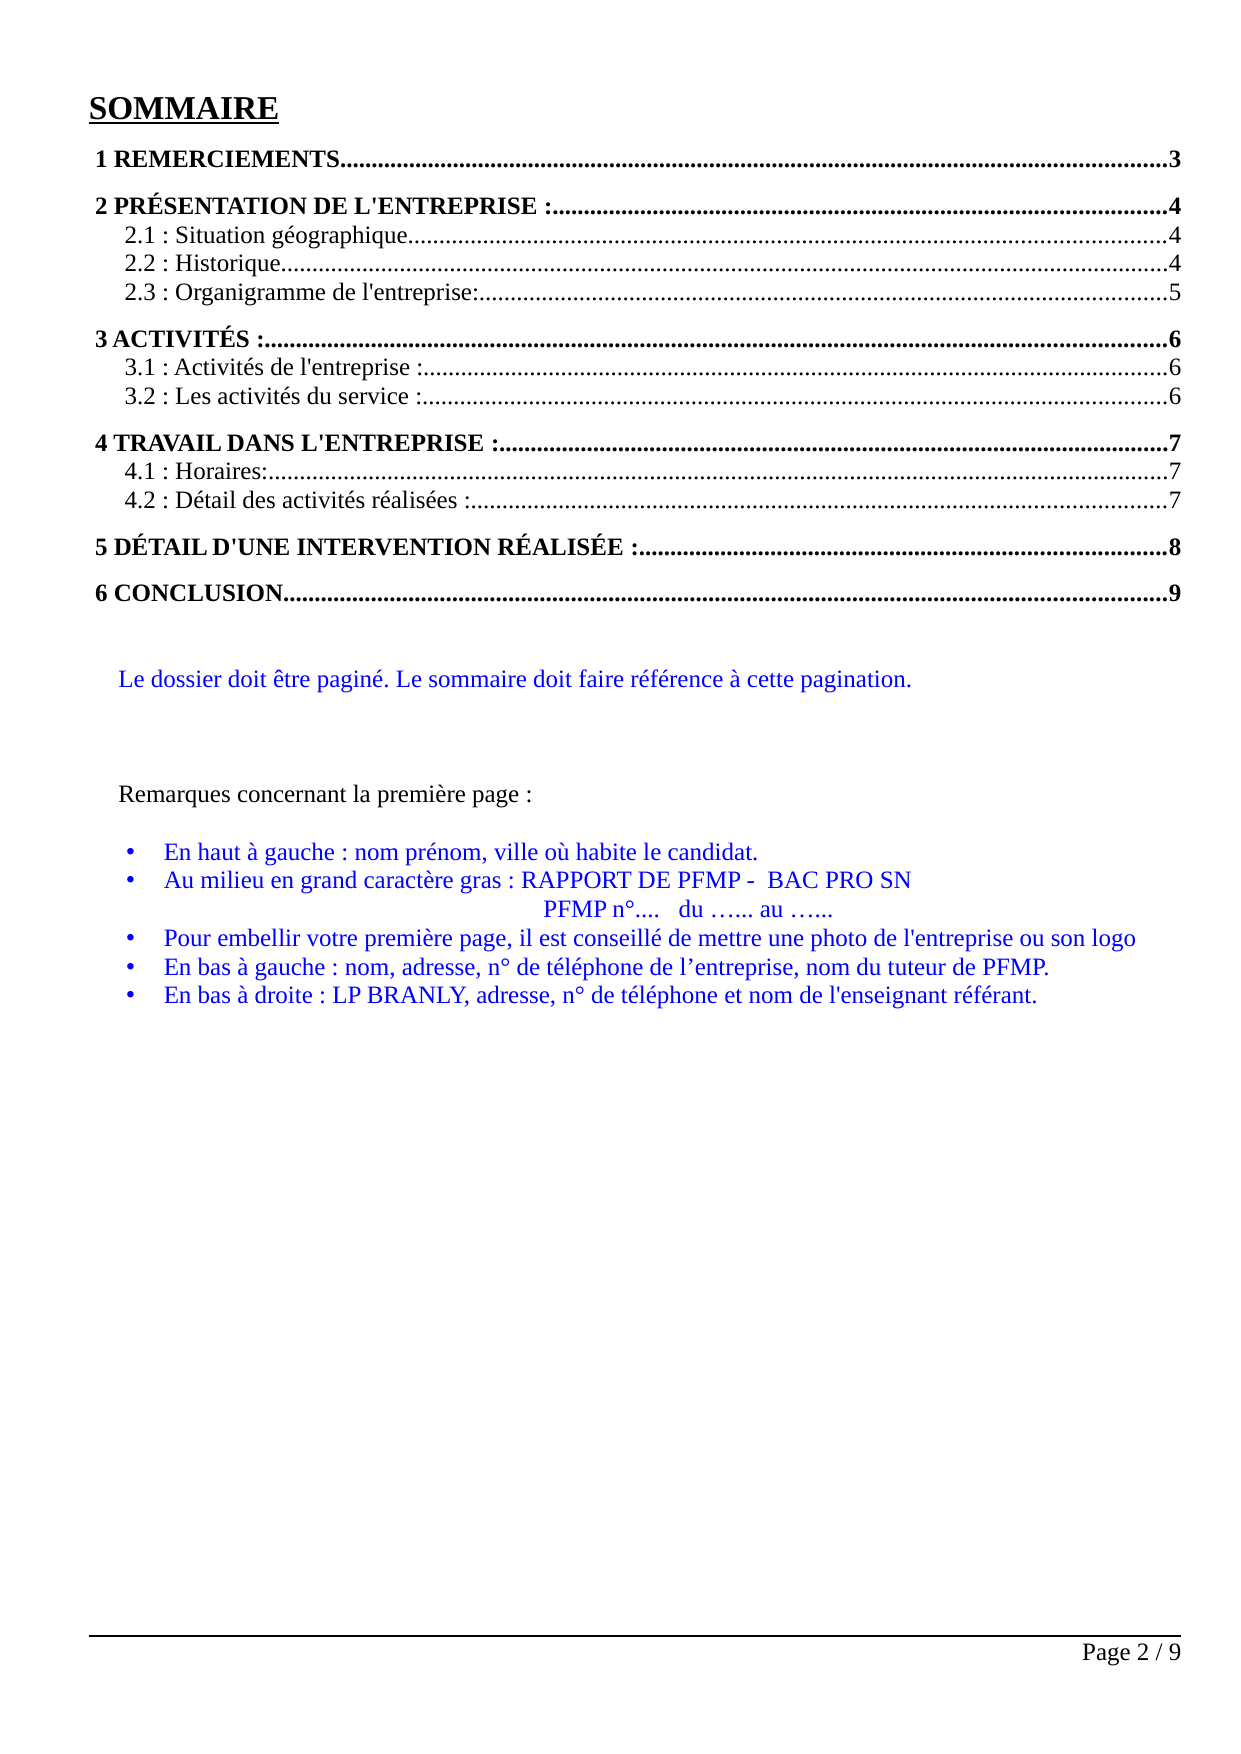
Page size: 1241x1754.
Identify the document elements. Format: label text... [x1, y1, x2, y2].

text 5 Détail d'une intervention réalisée : 8 [88, 532, 1181, 560]
text 3 Activités : 6 [88, 324, 1181, 352]
text 3.2 : Les activités du service : 6 [118, 381, 1181, 410]
list En bas à droite : LP BRANLY, adresse, n° de téléphone et nom de l'enseignant référant. [126, 981, 1181, 1009]
text Le dossier doit être paginé. Le sommaire doit faire référence à cette pagination. [88, 664, 1181, 693]
text 6 CONCLUSION 9 [88, 578, 1181, 607]
text 3.1 : Activités de l'entreprise : 6 [118, 352, 1181, 381]
list Pour embellir votre première page, il est conseillé de mettre une photo de l'entreprise ou son logo [126, 923, 1181, 952]
list En bas à gauche : nom, adresse, n° de téléphone de l’entreprise, nom du tuteur de PFMP. [126, 952, 1181, 981]
subtitle Sommaire [88, 88, 1181, 127]
text 2.3 : Organigramme de l'entreprise: 5 [118, 277, 1181, 306]
text 4.2 : Détail des activités réalisées : 7 [118, 485, 1181, 514]
text 2 PRÉSENTATION DE L'ENTREPRISE : 4 [88, 191, 1181, 220]
text 2.2 : Historique 4 [118, 248, 1181, 277]
list Au milieu en grand caractère gras : RAPPORT DE PFMP - BAC PRO SN [126, 866, 1181, 894]
text 2.1 : Situation géographique 4 [118, 220, 1181, 248]
text 4 travail dans l'entreprise : 7 [88, 428, 1181, 456]
text 4.1 : Horaires: 7 [118, 456, 1181, 485]
text 1 REMERCIEMENTS 3 [88, 144, 1181, 173]
text PFMP n°.... du …... au …... [88, 894, 1181, 923]
text Remarques concernant la première page : [88, 779, 1181, 808]
list En haut à gauche : nom prénom, ville où habite le candidat. [126, 837, 1181, 866]
